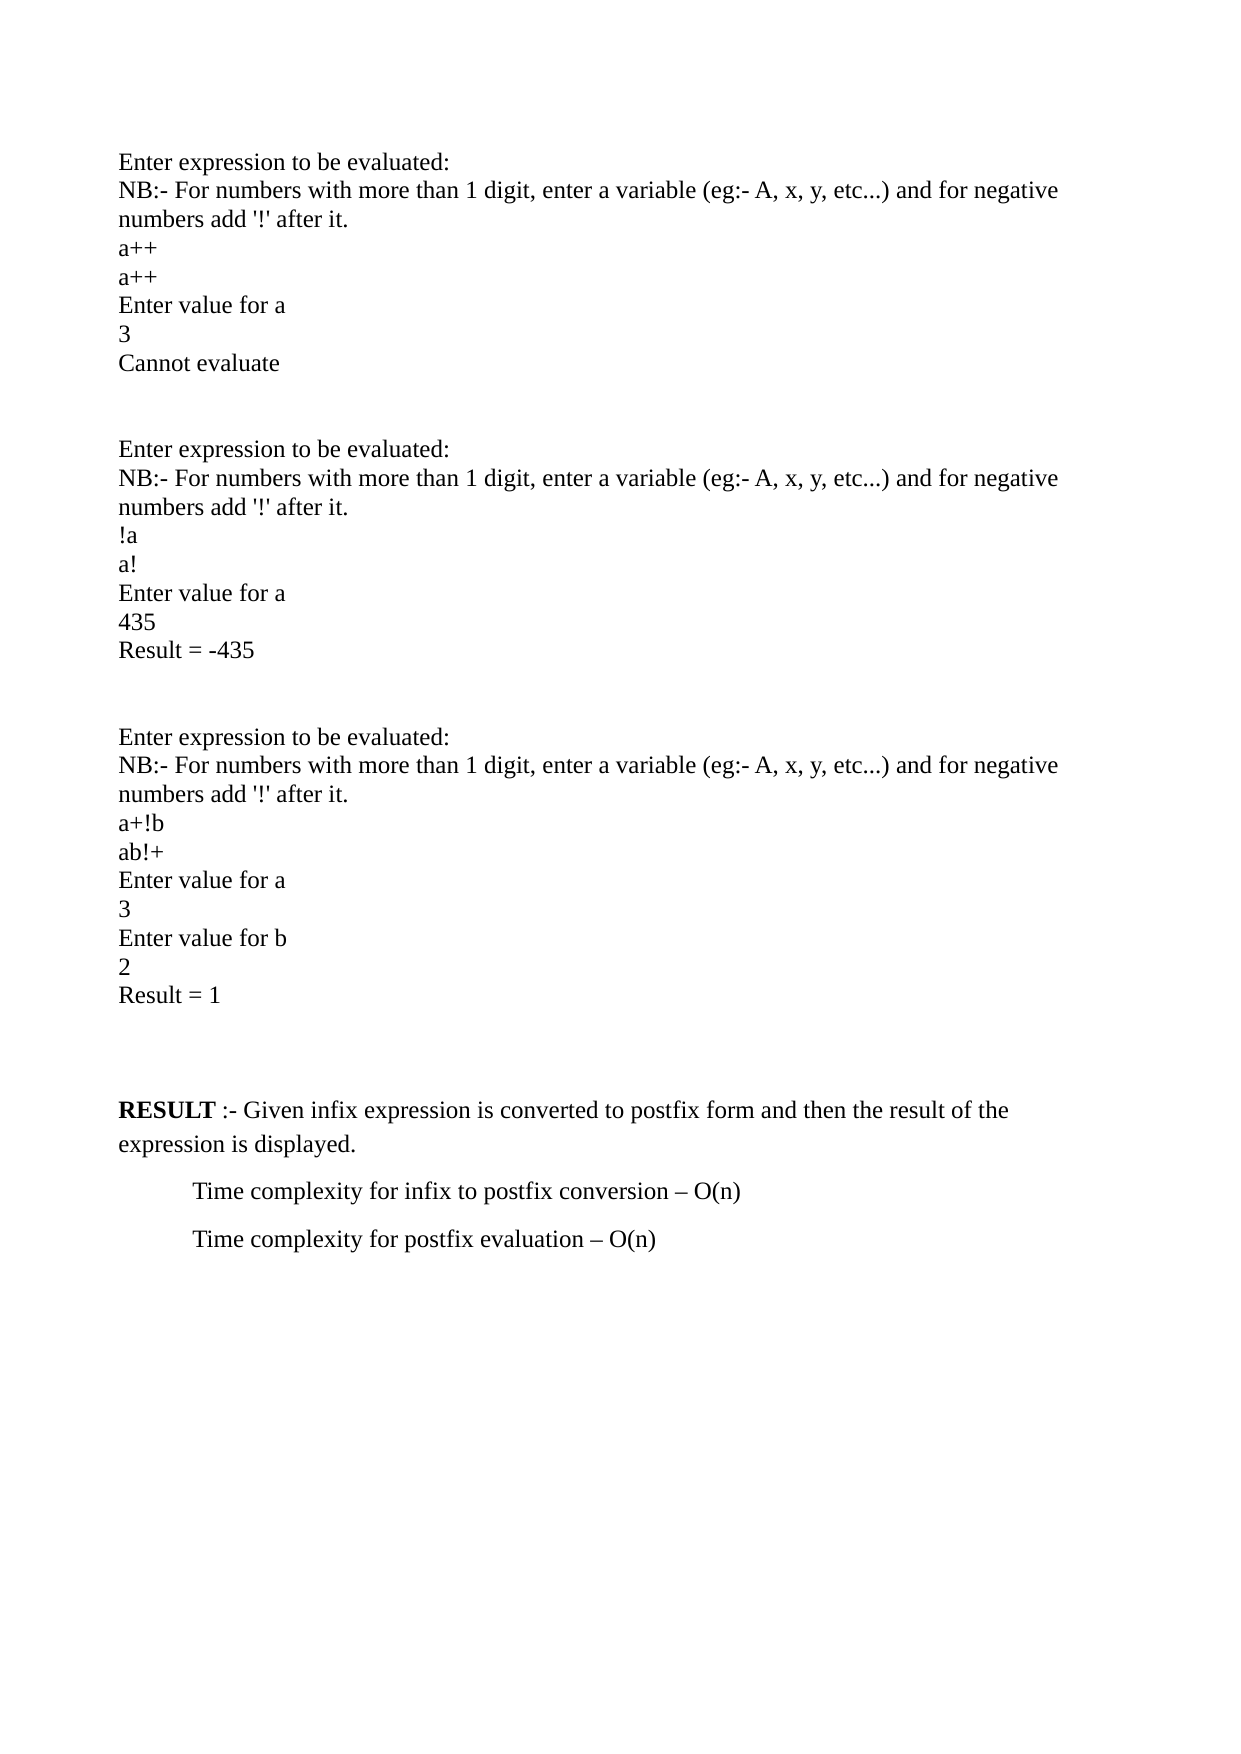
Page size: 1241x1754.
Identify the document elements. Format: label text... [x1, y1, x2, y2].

text !a [118, 521, 1122, 549]
text 2 [118, 952, 1122, 981]
text 435 [118, 607, 1122, 636]
text Time complexity for postfix evaluation – O(n) [192, 1224, 1122, 1253]
text Result = -435 [118, 636, 1122, 664]
text Enter expression to be evaluated: [118, 434, 1122, 463]
text Enter expression to be evaluated: [118, 147, 1122, 176]
text 3 [118, 894, 1122, 923]
text a+!b [118, 808, 1122, 837]
text NB:- For numbers with more than 1 digit, enter a variable (eg:- A, x, y, etc...) and for negative numbers add '!' after it. [118, 751, 1122, 808]
text a++ [118, 262, 1122, 291]
text NB:- For numbers with more than 1 digit, enter a variable (eg:- A, x, y, etc...) and for negative numbers add '!' after it. [118, 176, 1122, 233]
text ab!+ [118, 837, 1122, 866]
text Enter expression to be evaluated: [118, 722, 1122, 751]
text Time complexity for infix to postfix conversion – O(n) [192, 1176, 1122, 1205]
text Enter value for a [118, 866, 1122, 894]
text a++ [118, 233, 1122, 262]
text Enter value for b [118, 923, 1122, 952]
text NB:- For numbers with more than 1 digit, enter a variable (eg:- A, x, y, etc...) and for negative numbers add '!' after it. [118, 463, 1122, 521]
text Result = 1 [118, 981, 1122, 1009]
text Enter value for a [118, 291, 1122, 319]
text RESULT :- Given infix expression is converted to postfix form and then the result of the expression is displayed. [118, 1096, 1122, 1157]
text Cannot evaluate [118, 348, 1122, 377]
text Enter value for a [118, 578, 1122, 607]
text a! [118, 549, 1122, 578]
text 3 [118, 319, 1122, 348]
